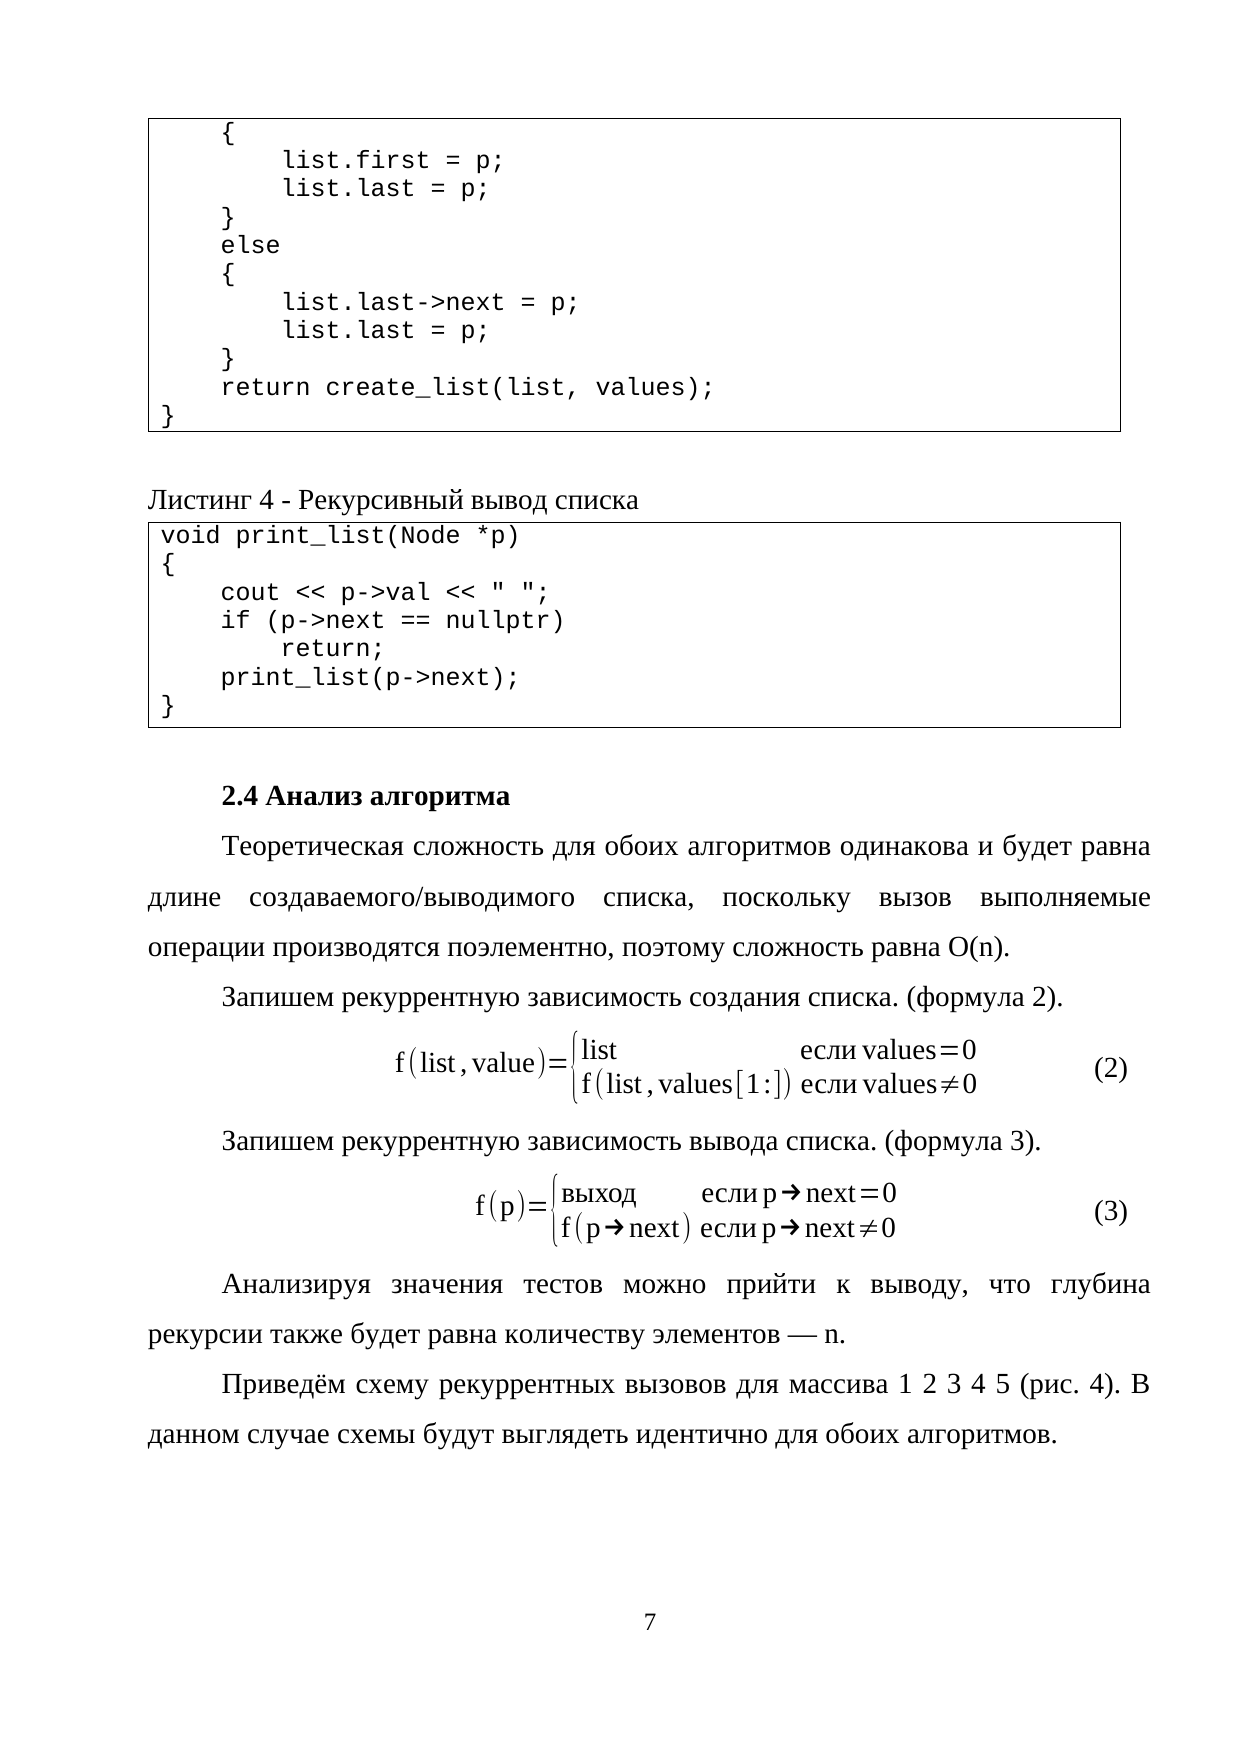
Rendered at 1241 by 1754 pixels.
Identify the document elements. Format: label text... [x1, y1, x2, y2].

text Приведём схему рекуррентных вызовов для массива 1 2 3 4 5 (рис. 4). В данном случае схемы будут выглядеть идентично для обоих алгоритмов. [148, 1366, 1152, 1450]
table_header { list.first = p; list.last = p; } else { list.last->next = p; list.last = p; } return create_list(list, values); } [149, 119, 1120, 431]
table_header void print_list(Node *p) { cout << p->val << " "; if (p->next == nullptr) return; print_list(p->next); } [149, 523, 1120, 727]
text Теоретическая сложность для обоих алгоритмов одинакова и будет равна длине создаваемого/выводимого списка, поскольку вызов выполняемые операции производятся поэлементно, поэтому сложность равна O(n). [148, 828, 1152, 963]
text Анализируя значения тестов можно прийти к выводу, что глубина рекурсии также будет равна количеству элементов — n. [148, 1266, 1152, 1349]
text Запишем рекуррентную зависимость создания списка. (формула 2). [148, 979, 1152, 1013]
text 2.4 Анализ алгоритма [148, 778, 1152, 812]
text Листинг 4 - Рекурсивный вывод списка [148, 482, 1152, 516]
text Запишем рекуррентную зависимость вывода списка. (формула 3). [148, 1123, 1152, 1156]
